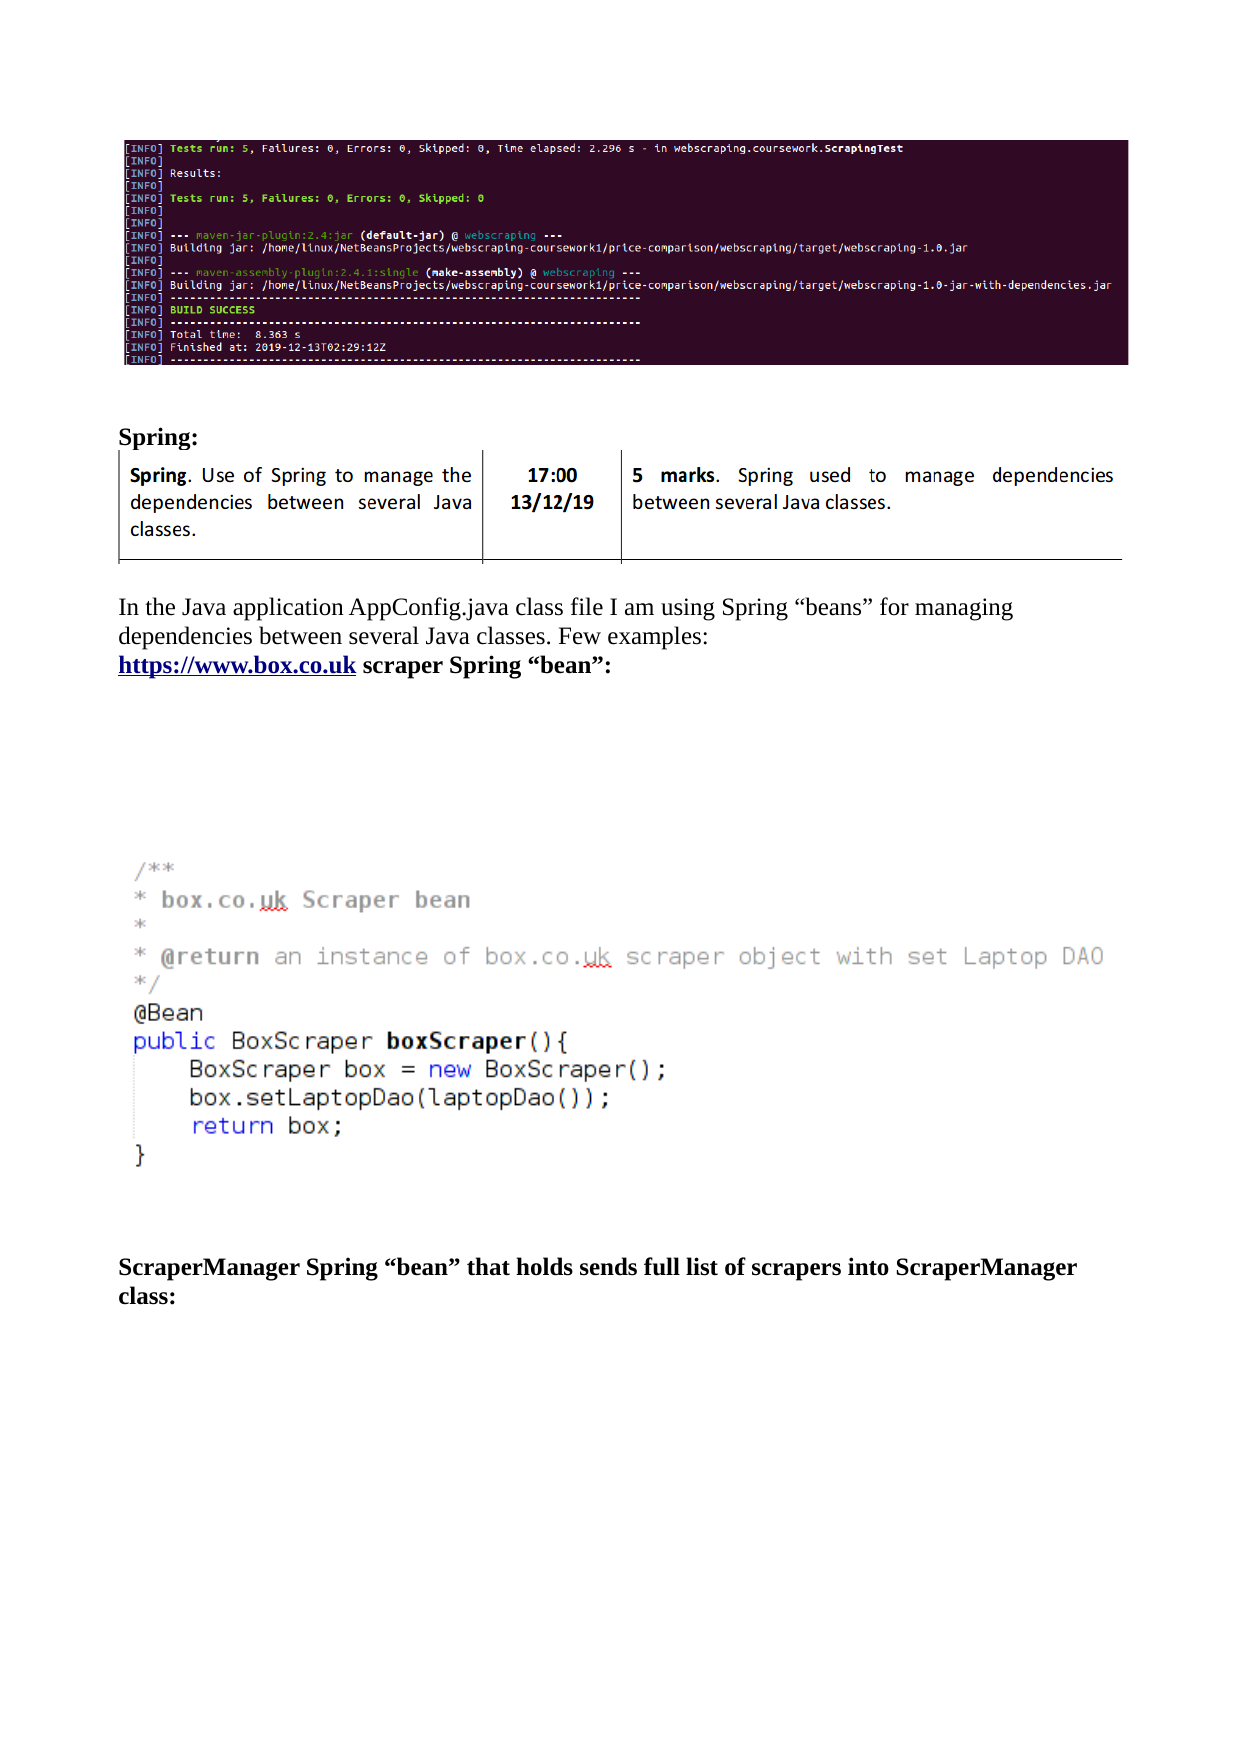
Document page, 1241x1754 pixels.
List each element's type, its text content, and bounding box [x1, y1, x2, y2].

text ScraperManager Spring “bean” that holds sends full list of scrapers into ScraperManager class: [118, 1252, 1122, 1310]
picture [118, 450, 1123, 564]
picture [124, 140, 1129, 365]
text Spring: [118, 422, 1122, 450]
text https://www.box.co.uk scraper Spring “bean”: [118, 650, 1122, 678]
text In the Java application AppConfig.java class file I am using Spring “beans” for managing dependencies between several Java classes. Few examples: [118, 592, 1122, 650]
picture [124, 851, 1117, 1195]
